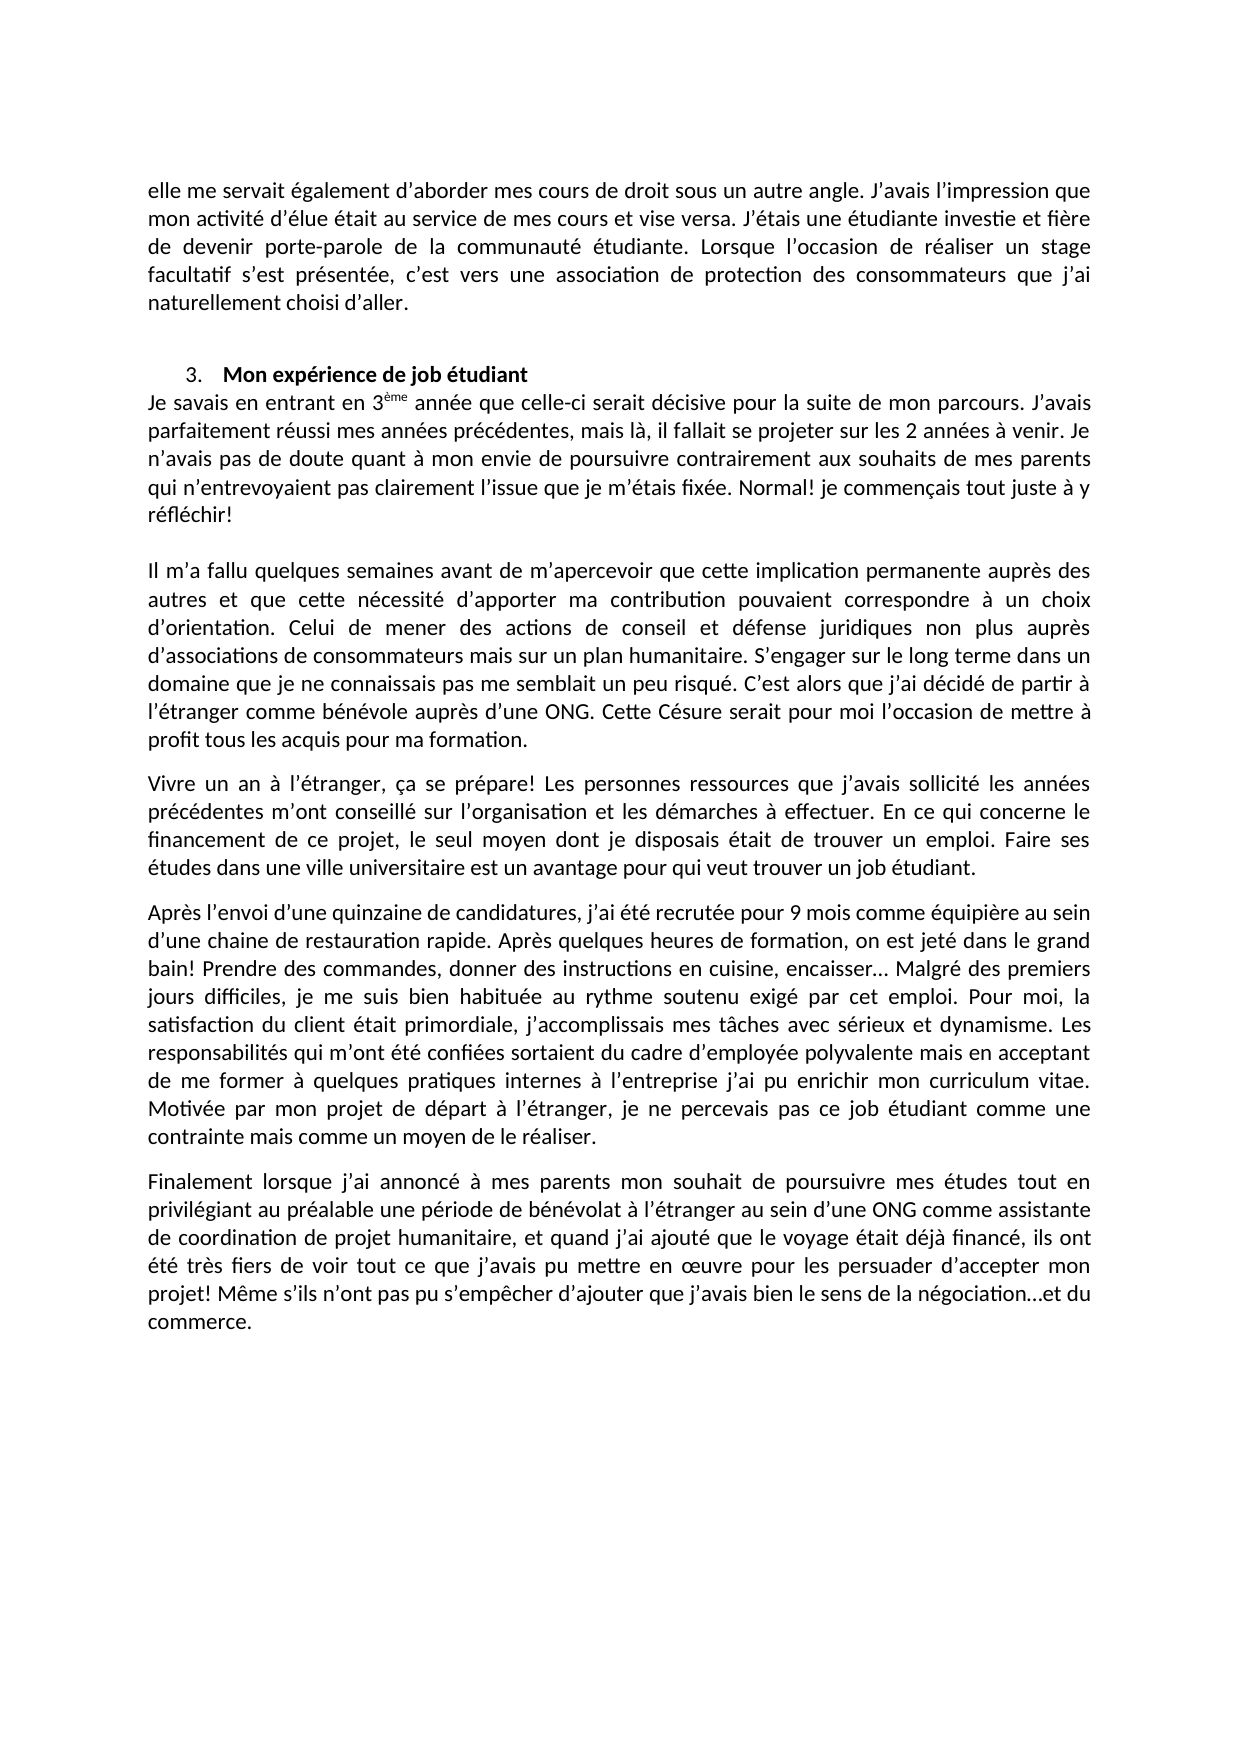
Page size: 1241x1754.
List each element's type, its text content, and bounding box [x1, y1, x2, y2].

text elle me servait également d’aborder mes cours de droit sous un autre angle. J’avais l’impression que mon activité d’élue était au service de mes cours et vise versa. J’étais une étudiante investie et fière de devenir porte-parole de la communauté étudiante. Lorsque l’occasion de réaliser un stage facultatif s’est présentée, c’est vers une association de protection des consommateurs que j’ai naturellement choisi d’aller. [148, 176, 1093, 316]
text Vivre un an à l’étranger, ça se prépare! Les personnes ressources que j’avais sollicité les années précédentes m’ont conseillé sur l’organisation et les démarches à effectuer. En ce qui concerne le financement de ce projet, le seul moyen dont je disposais était de trouver un emploi. Faire ses études dans une ville universitaire est un avantage pour qui veut trouver un job étudiant. [148, 769, 1093, 882]
list Mon expérience de job étudiant [185, 361, 1093, 388]
text Il m’a fallu quelques semaines avant de m’apercevoir que cette implication permanente auprès des autres et que cette nécessité d’apporter ma contribution pouvaient correspondre à un choix d’orientation. Celui de mener des actions de conseil et défense juridiques non plus auprès d’associations de consommateurs mais sur un plan humanitaire. S’engager sur le long terme dans un domaine que je ne connaissais pas me semblait un peu risqué. C’est alors que j’ai décidé de partir à l’étranger comme bénévole auprès d’une ONG. Cette Césure serait pour moi l’occasion de mettre à profit tous les acquis pour ma formation. [148, 557, 1093, 753]
text Je savais en entrant en 3ème année que celle-ci serait décisive pour la suite de mon parcours. J’avais parfaitement réussi mes années précédentes, mais là, il fallait se projeter sur les 2 années à venir. Je n’avais pas de doute quant à mon envie de poursuivre contrairement aux souhaits de mes parents qui n’entrevoyaient pas clairement l’issue que je m’étais fixée. Normal! je commençais tout juste à y réfléchir! [148, 388, 1093, 529]
text Finalement lorsque j’ai annoncé à mes parents mon souhait de poursuivre mes études tout en privilégiant au préalable une période de bénévolat à l’étranger au sein d’une ONG comme assistante de coordination de projet humanitaire, et quand j’ai ajouté que le voyage était déjà financé, ils ont été très fiers de voir tout ce que j’avais pu mettre en œuvre pour les persuader d’accepter mon projet! Même s’ils n’ont pas pu s’empêcher d’ajouter que j’avais bien le sens de la négociation…et du commerce. [148, 1167, 1093, 1335]
text Après l’envoi d’une quinzaine de candidatures, j’ai été recrutée pour 9 mois comme équipière au sein d’une chaine de restauration rapide. Après quelques heures de formation, on est jeté dans le grand bain! Prendre des commandes, donner des instructions en cuisine, encaisser… Malgré des premiers jours difficiles, je me suis bien habituée au rythme soutenu exigé par cet emploi. Pour moi, la satisfaction du client était primordiale, j’accomplissais mes tâches avec sérieux et dynamisme. Les responsabilités qui m’ont été confiées sortaient du cadre d’employée polyvalente mais en acceptant de me former à quelques pratiques internes à l’entreprise j’ai pu enrichir mon curriculum vitae. Motivée par mon projet de départ à l’étranger, je ne percevais pas ce job étudiant comme une contrainte mais comme un moyen de le réaliser. [148, 898, 1093, 1150]
